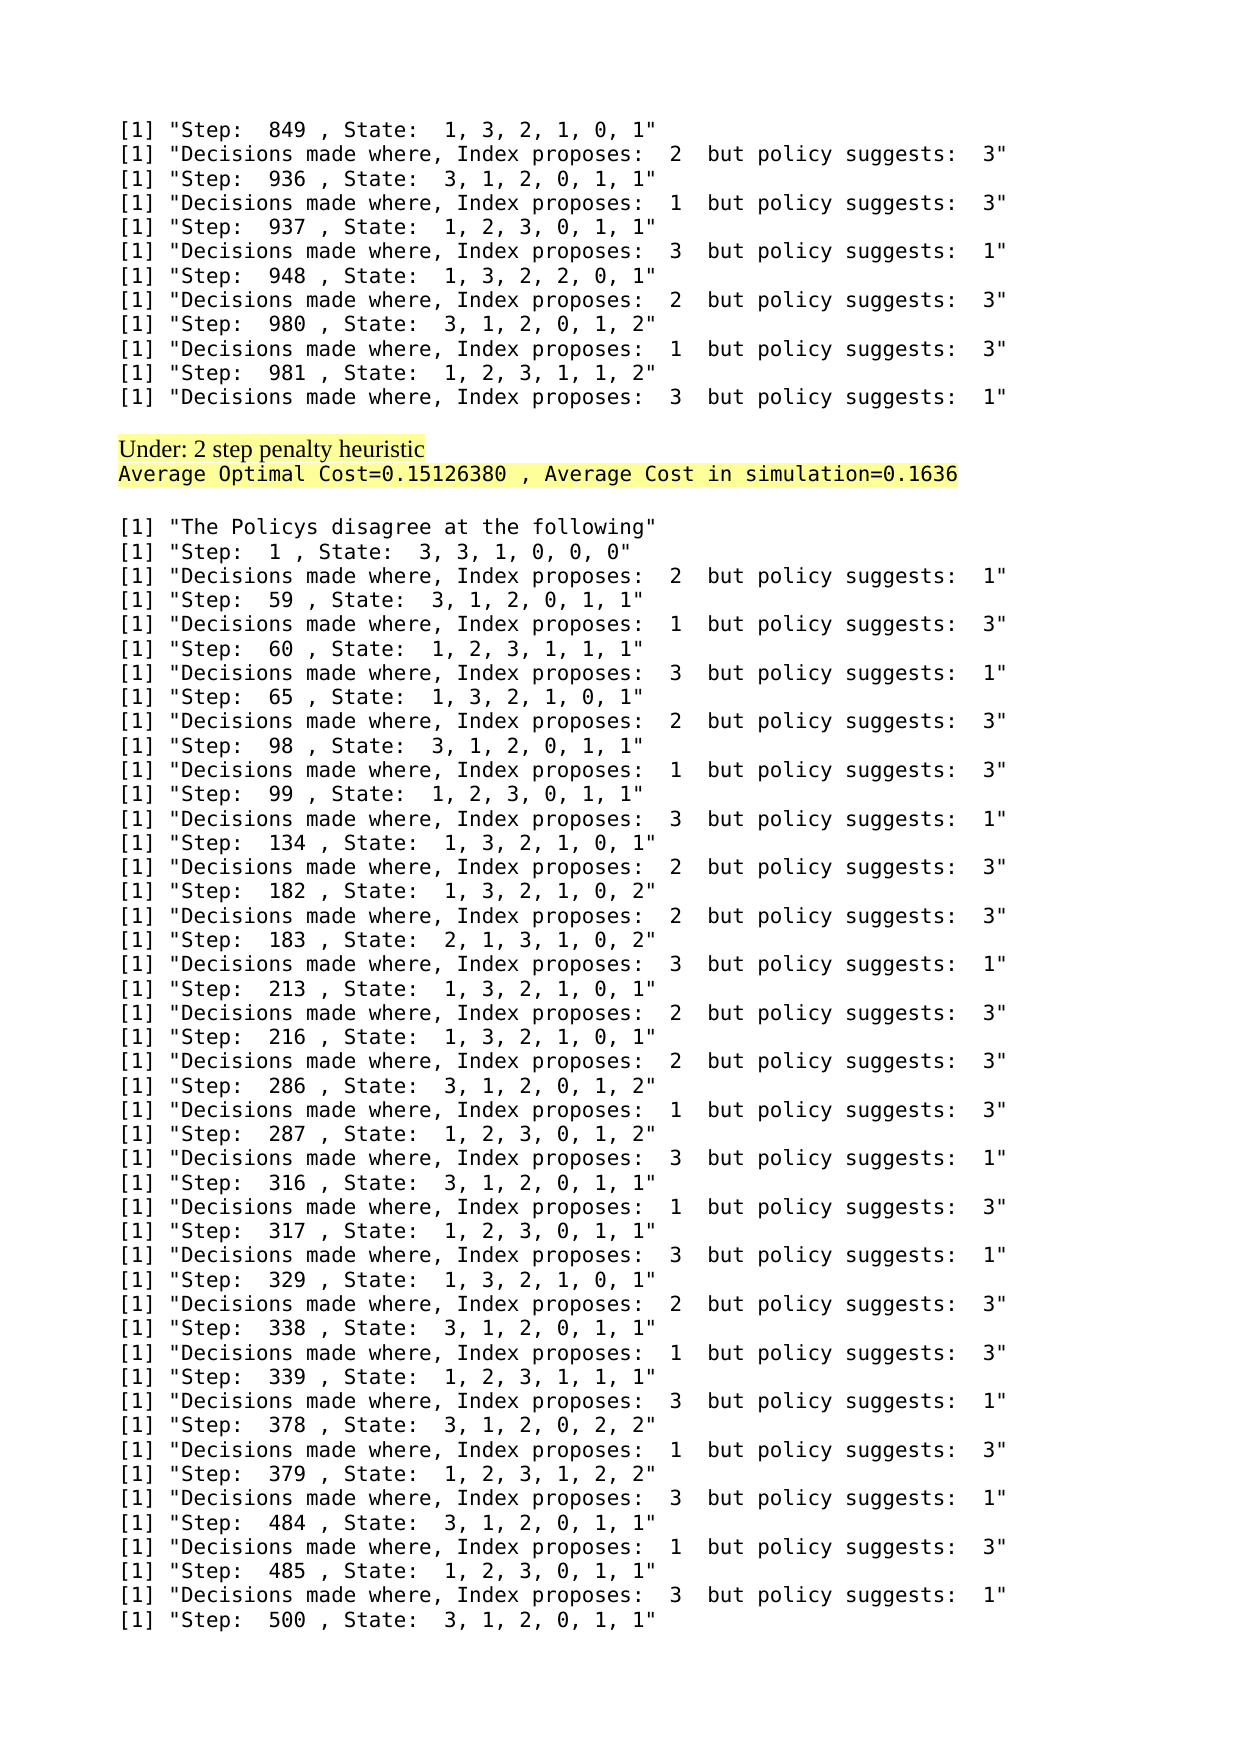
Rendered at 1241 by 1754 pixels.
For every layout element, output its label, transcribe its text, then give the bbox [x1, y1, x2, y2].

text [1] "The Policys disagree at the following" [118, 515, 1122, 540]
text [1] "Decisions made where, Index proposes: 3 but policy suggests: 1" [118, 1486, 1122, 1511]
text [1] "Step: 980 , State: 3, 1, 2, 0, 1, 2" [118, 312, 1122, 337]
text [1] "Decisions made where, Index proposes: 1 but policy suggests: 3" [118, 1341, 1122, 1365]
text [1] "Decisions made where, Index proposes: 1 but policy suggests: 3" [118, 337, 1122, 361]
text [1] "Step: 60 , State: 1, 2, 3, 1, 1, 1" [118, 637, 1122, 661]
text [1] "Step: 182 , State: 1, 3, 2, 1, 0, 2" [118, 879, 1122, 904]
text [1] "Step: 216 , State: 1, 3, 2, 1, 0, 1" [118, 1025, 1122, 1049]
text [1] "Step: 287 , State: 1, 2, 3, 0, 1, 2" [118, 1122, 1122, 1146]
text [1] "Decisions made where, Index proposes: 3 but policy suggests: 1" [118, 1146, 1122, 1171]
text [1] "Step: 500 , State: 3, 1, 2, 0, 1, 1" [118, 1608, 1122, 1632]
text [1] "Decisions made where, Index proposes: 1 but policy suggests: 3" [118, 1438, 1122, 1462]
text [1] "Step: 183 , State: 2, 1, 3, 1, 0, 2" [118, 928, 1122, 952]
text [1] "Step: 134 , State: 1, 3, 2, 1, 0, 1" [118, 831, 1122, 855]
text [1] "Step: 1 , State: 3, 3, 1, 0, 0, 0" [118, 540, 1122, 564]
text [1] "Decisions made where, Index proposes: 2 but policy suggests: 3" [118, 1292, 1122, 1316]
text [1] "Step: 286 , State: 3, 1, 2, 0, 1, 2" [118, 1074, 1122, 1098]
text [1] "Decisions made where, Index proposes: 3 but policy suggests: 1" [118, 385, 1122, 409]
text [1] "Decisions made where, Index proposes: 3 but policy suggests: 1" [118, 239, 1122, 264]
text [1] "Step: 99 , State: 1, 2, 3, 0, 1, 1" [118, 782, 1122, 807]
text [1] "Step: 317 , State: 1, 2, 3, 0, 1, 1" [118, 1219, 1122, 1243]
text [1] "Decisions made where, Index proposes: 3 but policy suggests: 1" [118, 952, 1122, 977]
text [1] "Step: 338 , State: 3, 1, 2, 0, 1, 1" [118, 1316, 1122, 1341]
text [1] "Decisions made where, Index proposes: 1 but policy suggests: 3" [118, 612, 1122, 637]
text [1] "Decisions made where, Index proposes: 2 but policy suggests: 1" [118, 564, 1122, 588]
text [1] "Step: 213 , State: 1, 3, 2, 1, 0, 1" [118, 977, 1122, 1001]
text [1] "Decisions made where, Index proposes: 3 but policy suggests: 1" [118, 1389, 1122, 1413]
text [1] "Step: 65 , State: 1, 3, 2, 1, 0, 1" [118, 685, 1122, 709]
text [1] "Decisions made where, Index proposes: 2 but policy suggests: 3" [118, 709, 1122, 734]
text [1] "Step: 59 , State: 3, 1, 2, 0, 1, 1" [118, 588, 1122, 612]
text [1] "Decisions made where, Index proposes: 1 but policy suggests: 3" [118, 1098, 1122, 1122]
text [1] "Decisions made where, Index proposes: 1 but policy suggests: 3" [118, 1535, 1122, 1559]
text [1] "Step: 948 , State: 1, 3, 2, 2, 0, 1" [118, 264, 1122, 288]
text Under: 2 step penalty heuristic [118, 434, 1122, 462]
text [1] "Step: 484 , State: 3, 1, 2, 0, 1, 1" [118, 1511, 1122, 1535]
text [1] "Decisions made where, Index proposes: 1 but policy suggests: 3" [118, 758, 1122, 782]
text [1] "Step: 379 , State: 1, 2, 3, 1, 2, 2" [118, 1462, 1122, 1486]
text [1] "Decisions made where, Index proposes: 2 but policy suggests: 3" [118, 904, 1122, 928]
text [1] "Decisions made where, Index proposes: 2 but policy suggests: 3" [118, 855, 1122, 879]
text [1] "Decisions made where, Index proposes: 3 but policy suggests: 1" [118, 1243, 1122, 1268]
text [1] "Decisions made where, Index proposes: 2 but policy suggests: 3" [118, 1049, 1122, 1074]
text [1] "Decisions made where, Index proposes: 1 but policy suggests: 3" [118, 191, 1122, 215]
text [1] "Step: 485 , State: 1, 2, 3, 0, 1, 1" [118, 1559, 1122, 1583]
text Average Optimal Cost=0.15126380 , Average Cost in simulation=0.1636 [118, 462, 1122, 487]
text [1] "Decisions made where, Index proposes: 3 but policy suggests: 1" [118, 1583, 1122, 1608]
text [1] "Step: 329 , State: 1, 3, 2, 1, 0, 1" [118, 1268, 1122, 1292]
text [1] "Decisions made where, Index proposes: 2 but policy suggests: 3" [118, 142, 1122, 167]
text [1] "Decisions made where, Index proposes: 3 but policy suggests: 1" [118, 807, 1122, 831]
text [1] "Step: 316 , State: 3, 1, 2, 0, 1, 1" [118, 1171, 1122, 1195]
text [1] "Step: 937 , State: 1, 2, 3, 0, 1, 1" [118, 215, 1122, 239]
text [1] "Decisions made where, Index proposes: 2 but policy suggests: 3" [118, 1001, 1122, 1025]
text [1] "Step: 849 , State: 1, 3, 2, 1, 0, 1" [118, 118, 1122, 142]
text [1] "Step: 98 , State: 3, 1, 2, 0, 1, 1" [118, 734, 1122, 758]
text [1] "Step: 378 , State: 3, 1, 2, 0, 2, 2" [118, 1413, 1122, 1438]
text [1] "Decisions made where, Index proposes: 2 but policy suggests: 3" [118, 288, 1122, 312]
text [1] "Step: 936 , State: 3, 1, 2, 0, 1, 1" [118, 167, 1122, 191]
text [1] "Step: 981 , State: 1, 2, 3, 1, 1, 2" [118, 361, 1122, 385]
text [1] "Decisions made where, Index proposes: 3 but policy suggests: 1" [118, 661, 1122, 685]
text [1] "Step: 339 , State: 1, 2, 3, 1, 1, 1" [118, 1365, 1122, 1389]
text [1] "Decisions made where, Index proposes: 1 but policy suggests: 3" [118, 1195, 1122, 1219]
